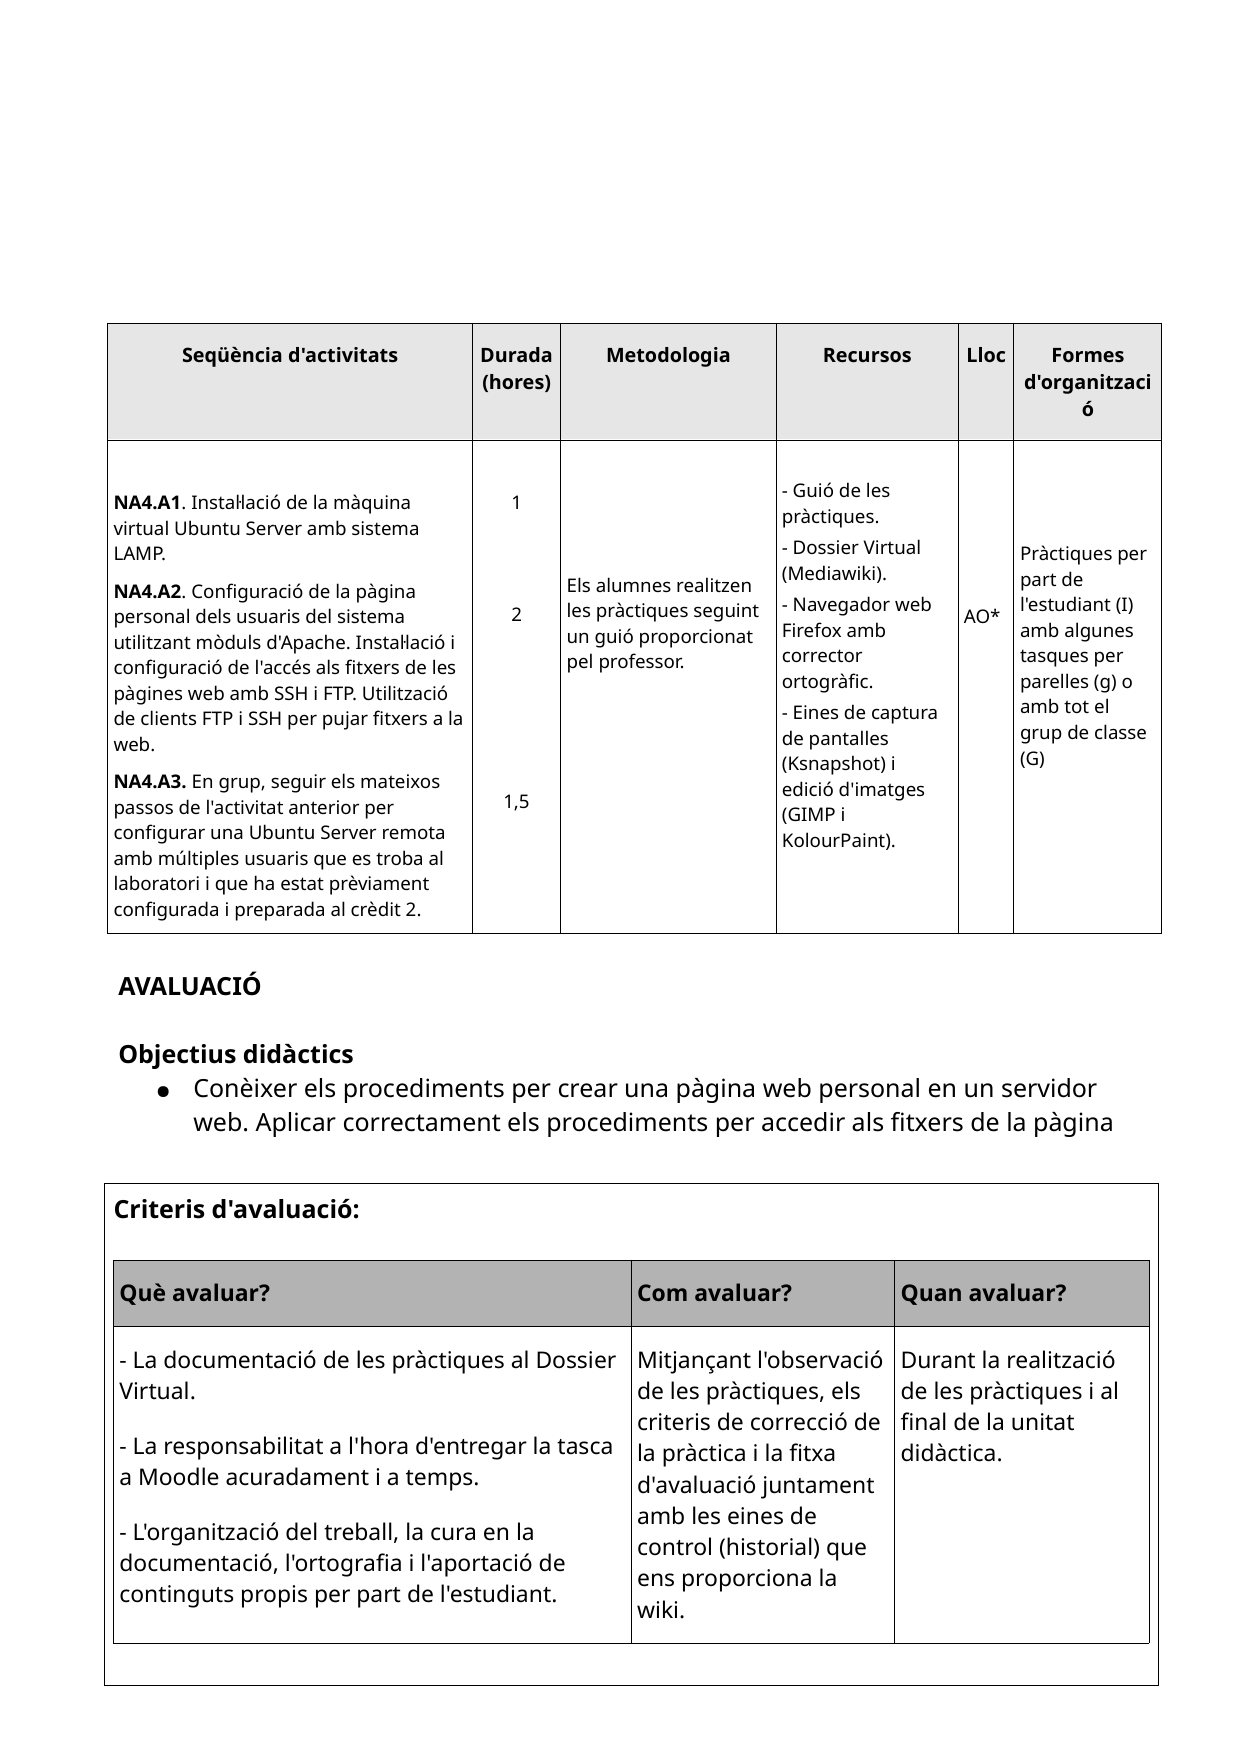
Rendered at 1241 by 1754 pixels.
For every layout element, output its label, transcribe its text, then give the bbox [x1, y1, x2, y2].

list Criteris d'avaluació: [113, 1192, 1149, 1226]
table_cell Mitjançant l'observació de les pràctiques, els criteris de correcció de la pràctica i la fitxa d'avaluació juntament amb les eines de control (historial) que ens proporciona la wiki. [632, 1327, 894, 1642]
table_header Lloc [959, 324, 1013, 439]
list [105, 1184, 1158, 1685]
table_header Seqüència d'activitats [108, 324, 472, 439]
text AVALUACIÓ [118, 968, 1122, 1002]
table_header Metodologia [561, 324, 776, 439]
table_cell Durant la realització de les pràctiques i al final de la unitat didàctica. [895, 1327, 1149, 1642]
table_header Formes d'organització [1014, 324, 1161, 439]
text Objectius didàctics [118, 1037, 1122, 1071]
table_cell 1 2 1,5 [473, 441, 560, 933]
table_header Quan avaluar? [895, 1261, 1149, 1326]
table_cell AO* [959, 441, 1013, 933]
table_cell - La documentació de les pràctiques al Dossier Virtual. - La responsabilitat a l'hora d'entregar la tasca a Moodle acuradament i a temps. - L'organització del treball, la cura en la documentació, l'ortografia i l'aportació de continguts propis per part de l'estudiant. [114, 1327, 631, 1642]
table_cell - Guió de les pràctiques. - Dossier Virtual (Mediawiki). - Navegador web Firefox amb corrector ortogràfic. - Eines de captura de pantalles (Ksnapshot) i edició d'imatges (GIMP i KolourPaint). [777, 441, 958, 933]
table_header Recursos [777, 324, 958, 439]
list Conèixer els procediments per crear una pàgina web personal en un servidor web. Aplicar correctament els procediments per accedir als fitxers de la pàgina [156, 1071, 1122, 1139]
table_header Com avaluar? [632, 1261, 894, 1326]
table_cell NA4.A1. Instal·lació de la màquina virtual Ubuntu Server amb sistema LAMP. NA4.A2. Configuració de la pàgina personal dels usuaris del sistema utilitzant mòduls d'Apache. Instal·lació i configuració de l'accés als fitxers de les pàgines web amb SSH i FTP. Utilització de clients FTP i SSH per pujar fitxers a la web. NA4.A3. En grup, seguir els mateixos passos de l'activitat anterior per configurar una Ubuntu Server remota amb múltiples usuaris que es troba al laboratori i que ha estat prèviament configurada i preparada al crèdit 2. [108, 441, 472, 933]
table_cell Els alumnes realitzen les pràctiques seguint un guió proporcionat pel professor. [561, 441, 776, 933]
table_header Durada (hores) [473, 324, 560, 439]
table_header Què avaluar? [114, 1261, 631, 1326]
table_cell Pràctiques per part de l'estudiant (I) amb algunes tasques per parelles (g) o amb tot el grup de classe (G) [1014, 441, 1161, 933]
